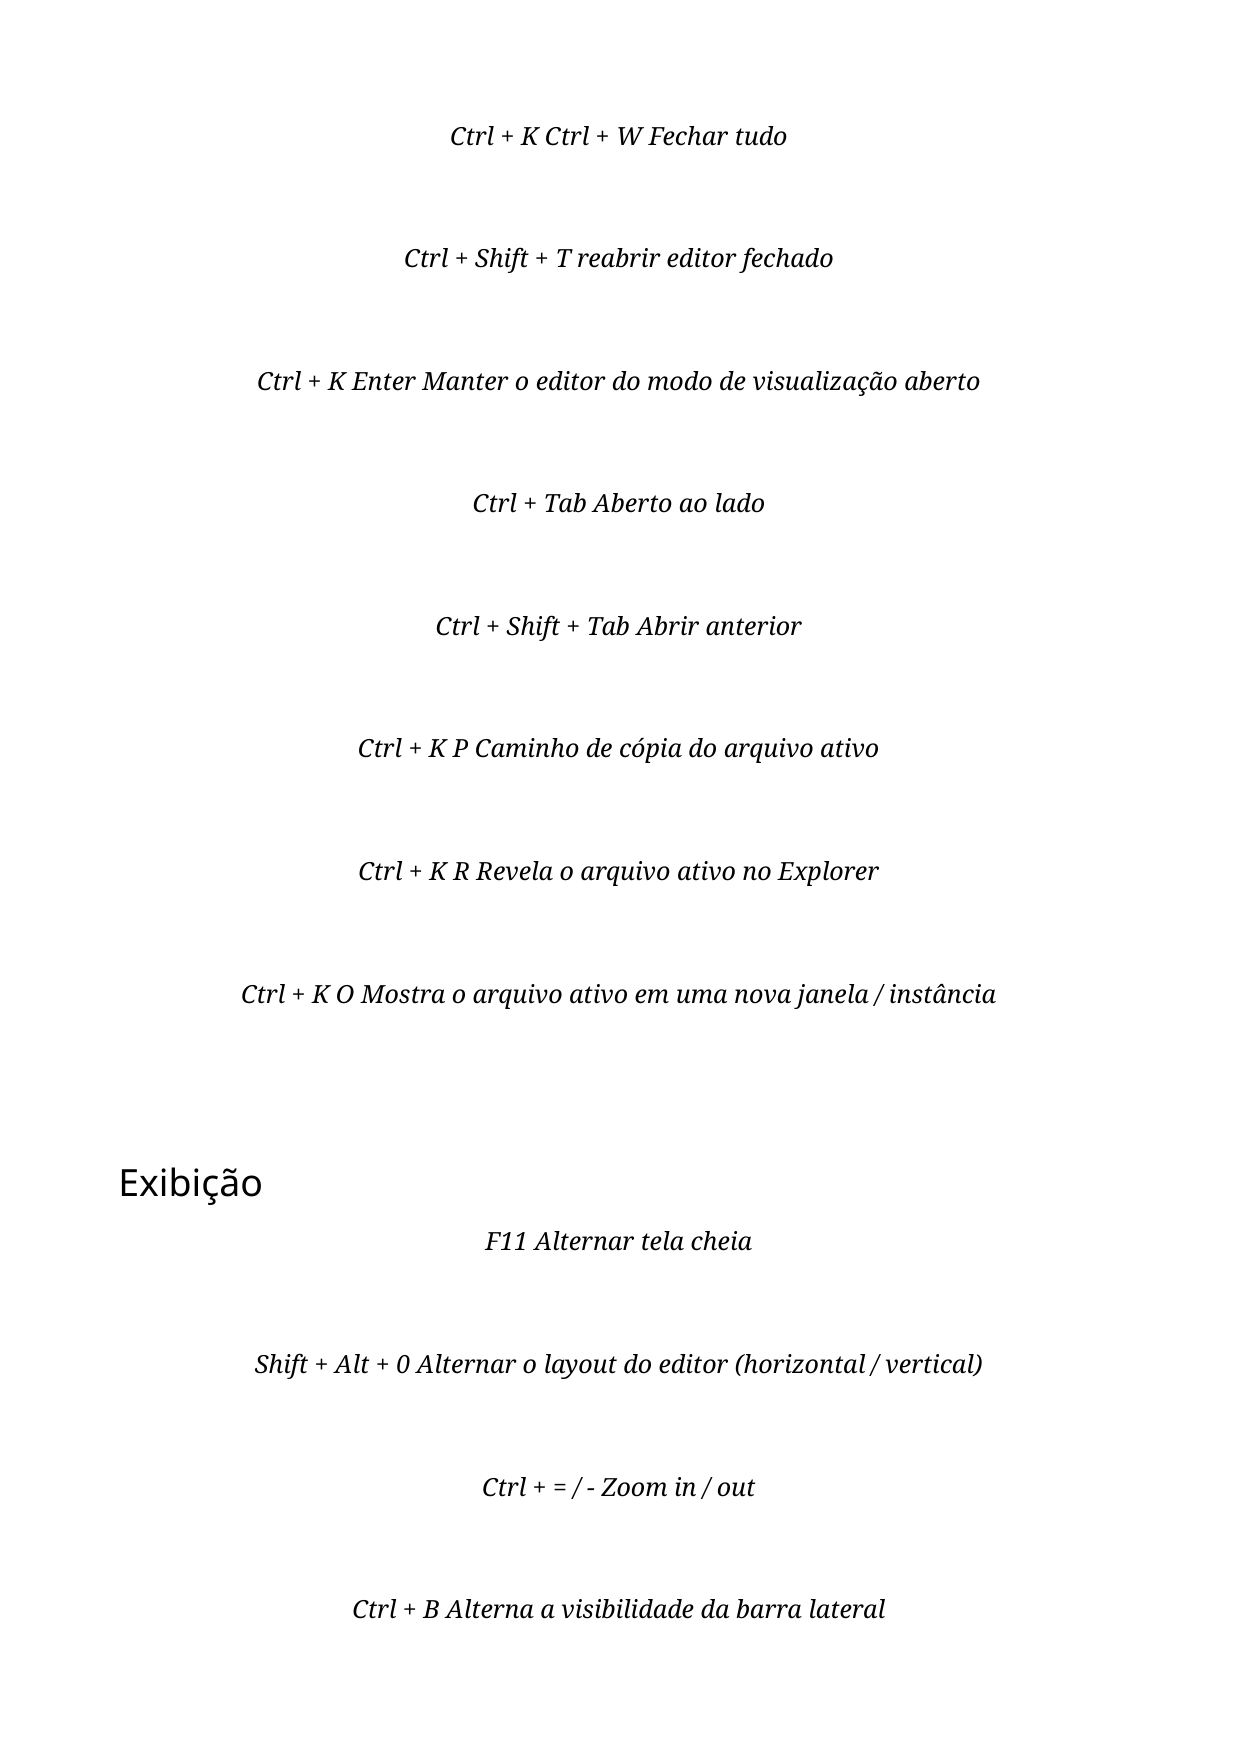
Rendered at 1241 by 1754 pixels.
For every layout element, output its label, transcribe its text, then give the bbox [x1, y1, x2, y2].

text Ctrl + = / - Zoom in / out [118, 1469, 1122, 1503]
text F11 Alternar tela cheia [118, 1224, 1122, 1258]
text Ctrl + Tab Aberto ao lado [118, 486, 1122, 520]
subtitle Exibição [118, 1156, 1122, 1207]
text Ctrl + Shift + T reabrir editor fechado [118, 241, 1122, 275]
text Ctrl + K Ctrl + W Fechar tudo [118, 118, 1122, 152]
text Shift + Alt + 0 Alternar o layout do editor (horizontal / vertical) [118, 1347, 1122, 1381]
text Ctrl + Shift + Tab Abrir anterior [118, 608, 1122, 643]
text Ctrl + K Enter Manter o editor do modo de visualização aberto [118, 363, 1122, 397]
text Ctrl + K R Revela o arquivo ativo no Explorer [118, 854, 1122, 888]
text Ctrl + K O Mostra o arquivo ativo em uma nova janela / instância [118, 976, 1122, 1010]
text Ctrl + B Alterna a visibilidade da barra lateral [118, 1592, 1122, 1626]
text Ctrl + K P Caminho de cópia do arquivo ativo [118, 731, 1122, 765]
